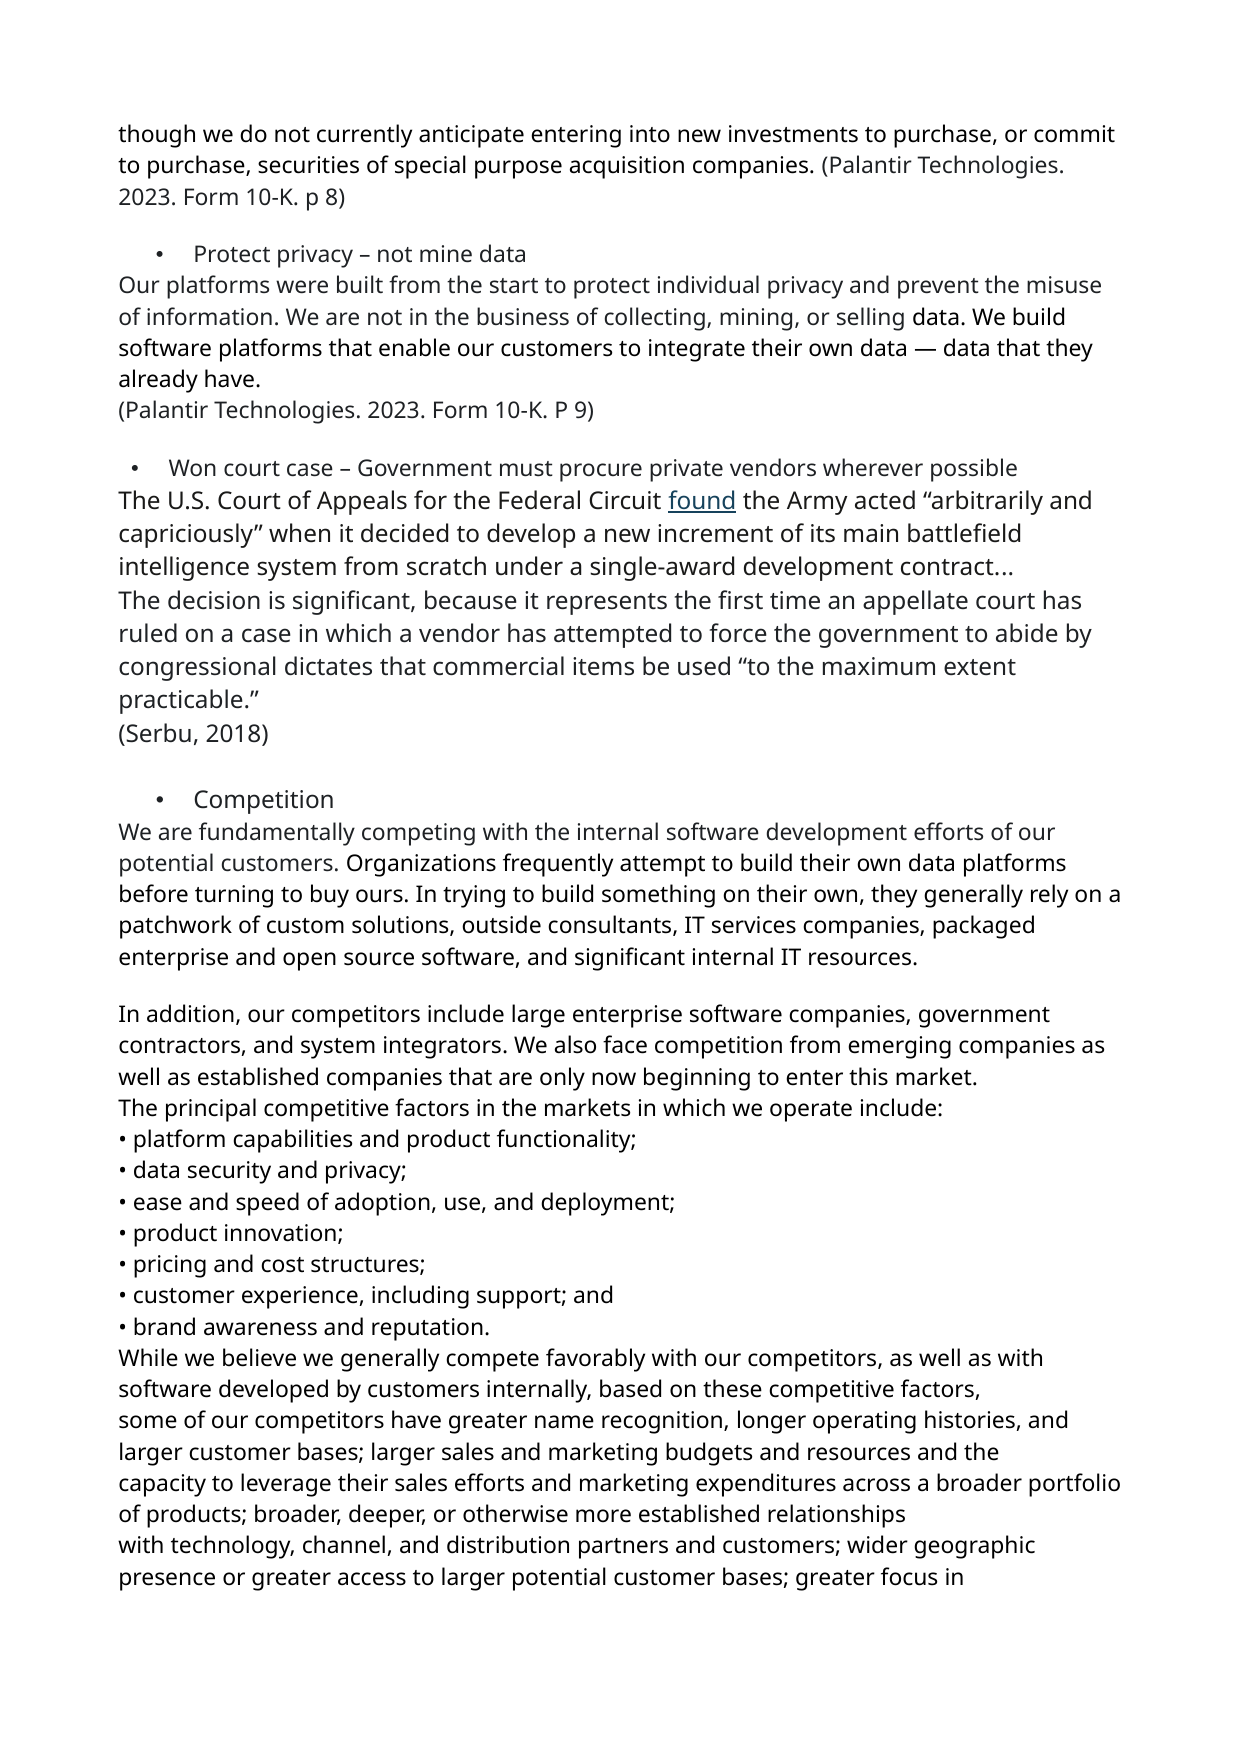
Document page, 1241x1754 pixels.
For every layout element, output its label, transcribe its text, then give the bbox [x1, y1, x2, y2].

text (Serbu, 2018) [118, 716, 1122, 749]
text (Palantir Technologies. 2023. Form 10-K. P 9) [118, 394, 1122, 426]
text The decision is significant, because it represents the first time an appellate court has ruled on a case in which a vendor has attempted to force the government to abide by congressional dictates that commercial items be used “to the maximum extent practicable.” [118, 583, 1122, 716]
text though we do not currently anticipate entering into new investments to purchase, or commit to purchase, securities of special purpose acquisition companies. (Palantir Technologies. 2023. Form 10-K. p 8) [118, 118, 1122, 212]
text • customer experience, including support; and [118, 1279, 1122, 1311]
text We are fundamentally competing with the internal software development efforts of our potential customers. Organizations frequently attempt to build their own data platforms before turning to buy ours. In trying to build something on their own, they generally rely on a patchwork of custom solutions, outside consultants, IT services companies, packaged enterprise and open source software, and significant internal IT resources. [118, 816, 1122, 972]
text some of our competitors have greater name recognition, longer operating histories, and larger customer bases; larger sales and marketing budgets and resources and the [118, 1404, 1122, 1467]
text The principal competitive factors in the markets in which we operate include: [118, 1092, 1122, 1123]
text • platform capabilities and product functionality; [118, 1123, 1122, 1154]
text • ease and speed of adoption, use, and deployment; [118, 1186, 1122, 1217]
text • product innovation; [118, 1217, 1122, 1248]
list Won court case – Government must procure private vendors wherever possible [131, 452, 1122, 483]
text Our platforms were built from the start to protect individual privacy and prevent the misuse of information. We are not in the business of collecting, mining, or selling data. We build software platforms that enable our customers to integrate their own data — data that they already have. [118, 269, 1122, 394]
text capacity to leverage their sales efforts and marketing expenditures across a broader portfolio of products; broader, deeper, or otherwise more established relationships [118, 1467, 1122, 1529]
list Protect privacy – not mine data [156, 238, 1122, 269]
text • brand awareness and reputation. [118, 1311, 1122, 1342]
text The U.S. Court of Appeals for the Federal Circuit found the Army acted “arbitrarily and capriciously” when it decided to develop a new increment of its main battlefield intelligence system from scratch under a single-award development contract... [118, 483, 1122, 583]
text While we believe we generally compete favorably with our competitors, as well as with software developed by customers internally, based on these competitive factors, [118, 1342, 1122, 1404]
text In addition, our competitors include large enterprise software companies, government contractors, and system integrators. We also face competition from emerging companies as well as established companies that are only now beginning to enter this market. [118, 998, 1122, 1092]
text with technology, channel, and distribution partners and customers; wider geographic presence or greater access to larger potential customer bases; greater focus in [118, 1529, 1122, 1592]
text • pricing and cost structures; [118, 1248, 1122, 1279]
list Competition [156, 782, 1122, 816]
text • data security and privacy; [118, 1154, 1122, 1186]
